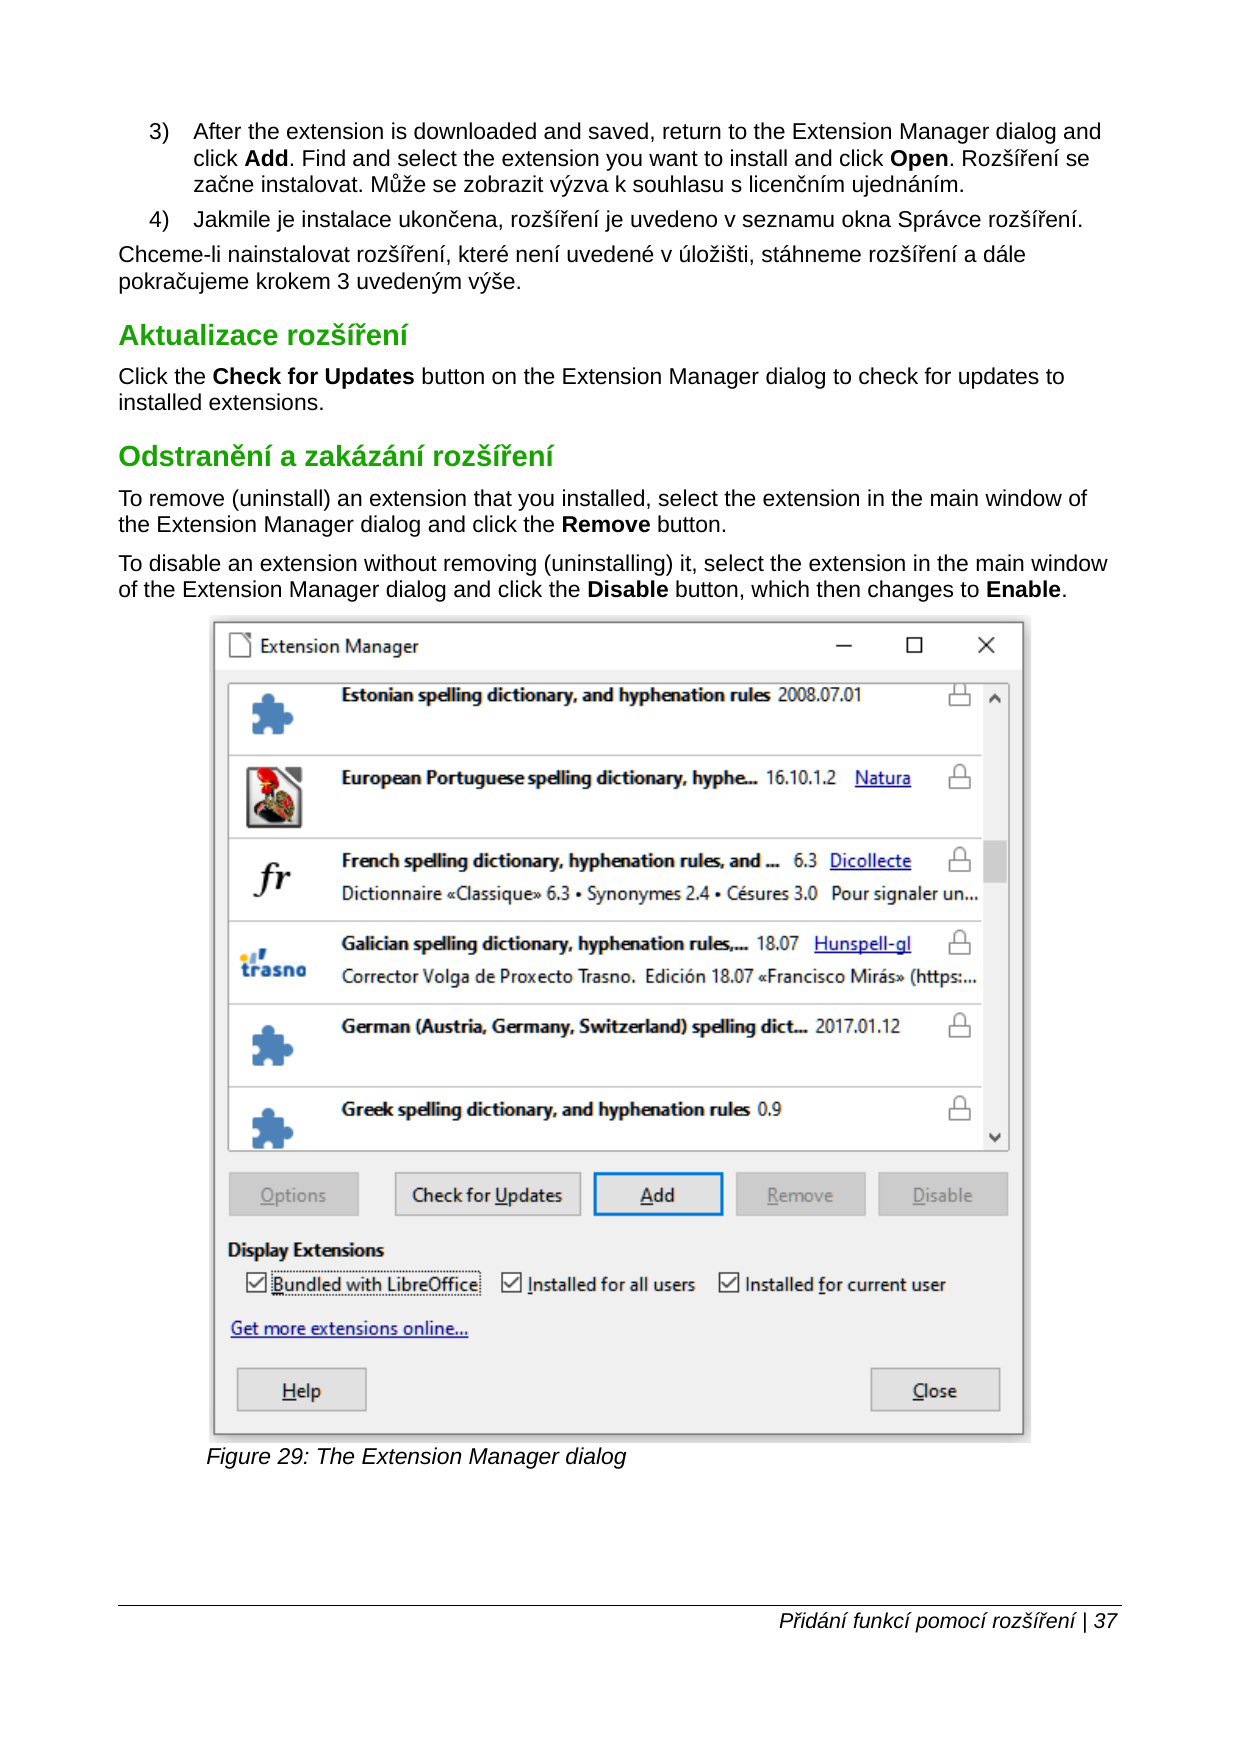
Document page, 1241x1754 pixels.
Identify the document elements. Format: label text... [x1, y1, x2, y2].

text Figure 29: The Extension Manager dialog [206, 615, 1034, 1469]
picture [209, 615, 1032, 1443]
list After the extension is downloaded and saved, return to the Extension Manager dialog and click Add. Find and select the extension you want to install and click Open. Rozšíření se začne instalovat. Může se zobrazit výzva k souhlasu s licenčním ujednáním. [169, 118, 1122, 197]
text To remove (uninstall) an extension that you installed, select the extension in the main window of the Extension Manager dialog and click the Remove button. [118, 484, 1122, 537]
subtitle Aktualizace rozšíření [118, 318, 1122, 351]
subtitle Odstranění a zakázání rozšíření [118, 439, 1122, 473]
text Chceme-li nainstalovat rozšíření, které není uvedené v úložišti, stáhneme rozšíření a dále pokračujeme krokem 3 uvedeným výše. [118, 241, 1122, 294]
text Click the Check for Updates button on the Extension Manager dialog to check for updates to installed extensions. [118, 363, 1122, 416]
list Jakmile je instalace ukončena, rozšíření je uvedeno v seznamu okna Správce rozšíření. [169, 206, 1122, 232]
text To disable an extension without removing (uninstalling) it, select the extension in the main window of the Extension Manager dialog and click the Disable button, which then changes to Enable. [118, 550, 1122, 602]
